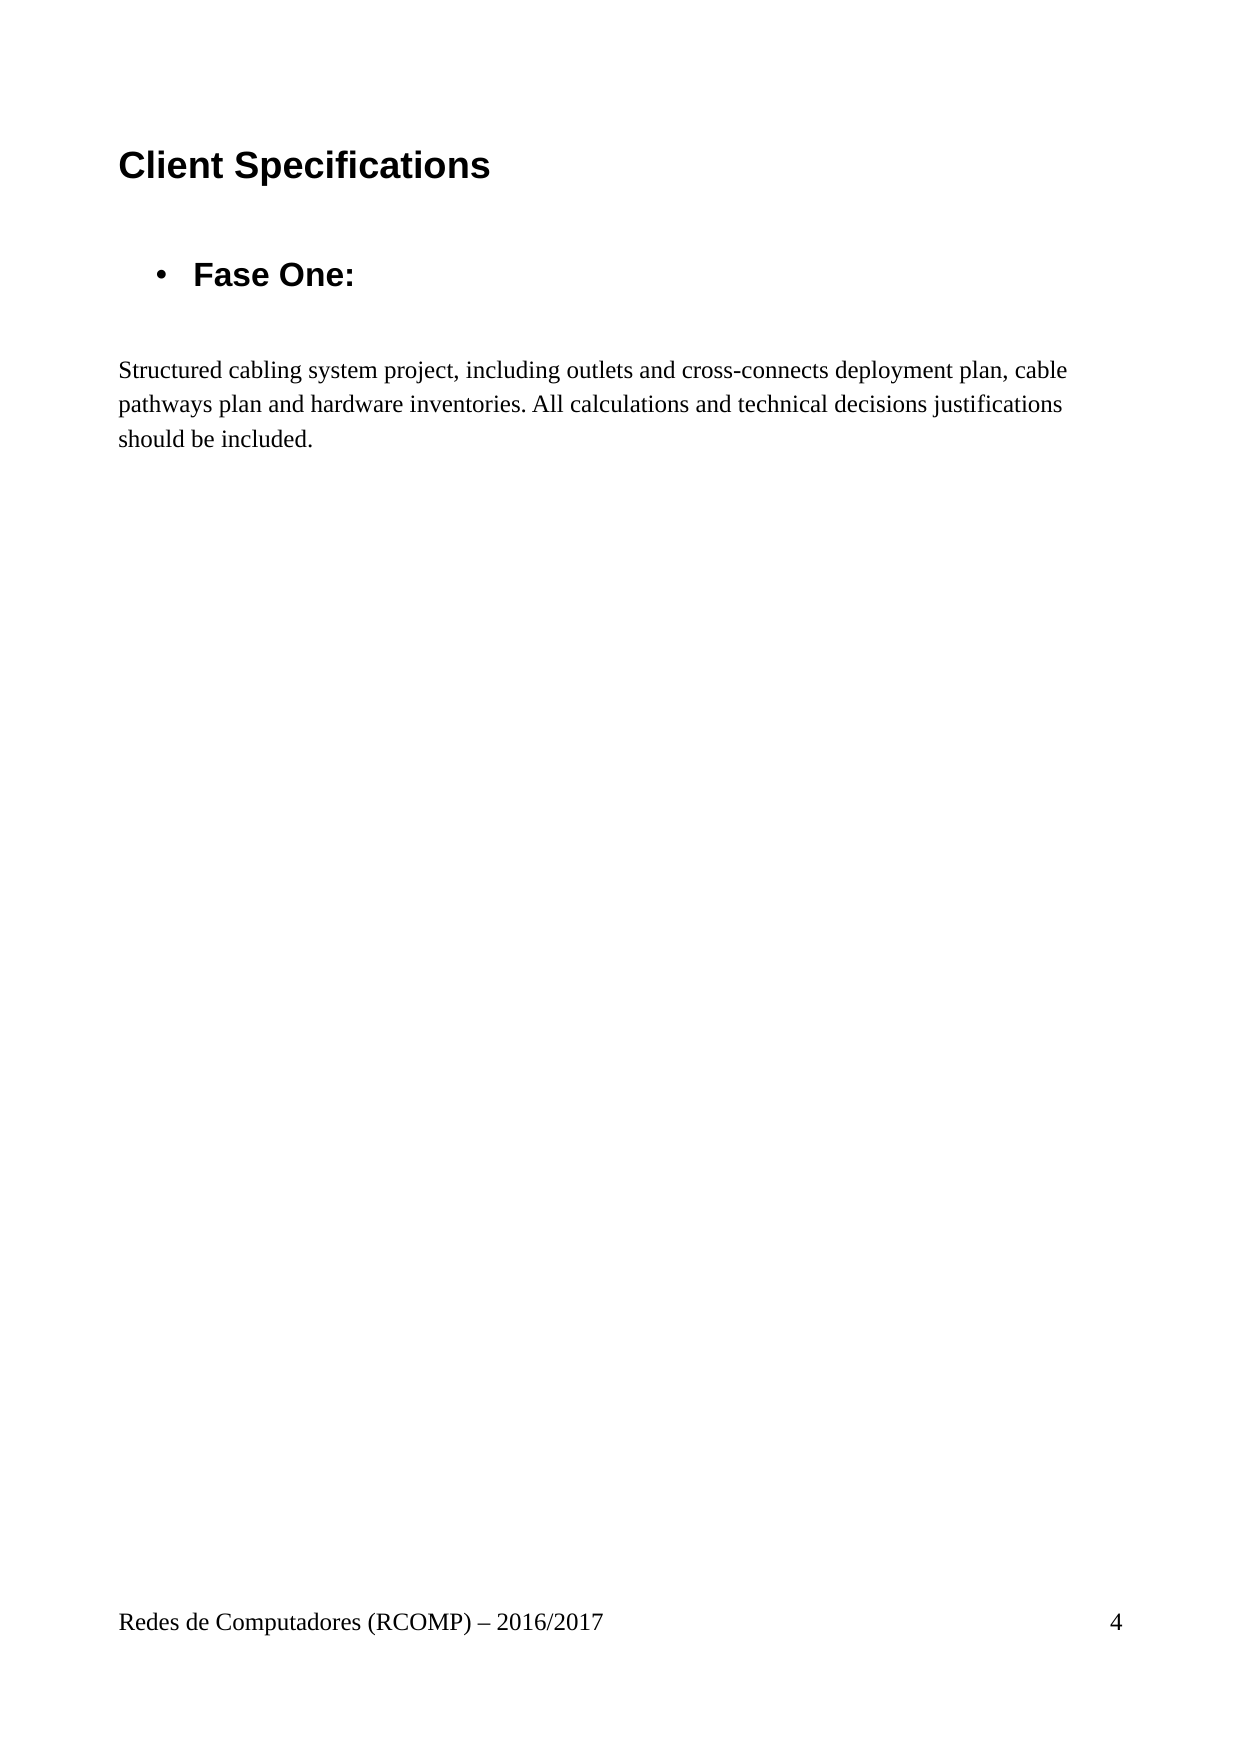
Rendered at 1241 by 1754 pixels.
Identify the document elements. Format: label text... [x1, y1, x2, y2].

subtitle Fase One: [156, 254, 1122, 293]
subtitle Client Specifications [118, 143, 1122, 187]
text Structured cabling system project, including outlets and cross-connects deployment plan, cable pathways plan and hardware inventories. All calculations and technical decisions justifications should be included. [118, 355, 1122, 453]
